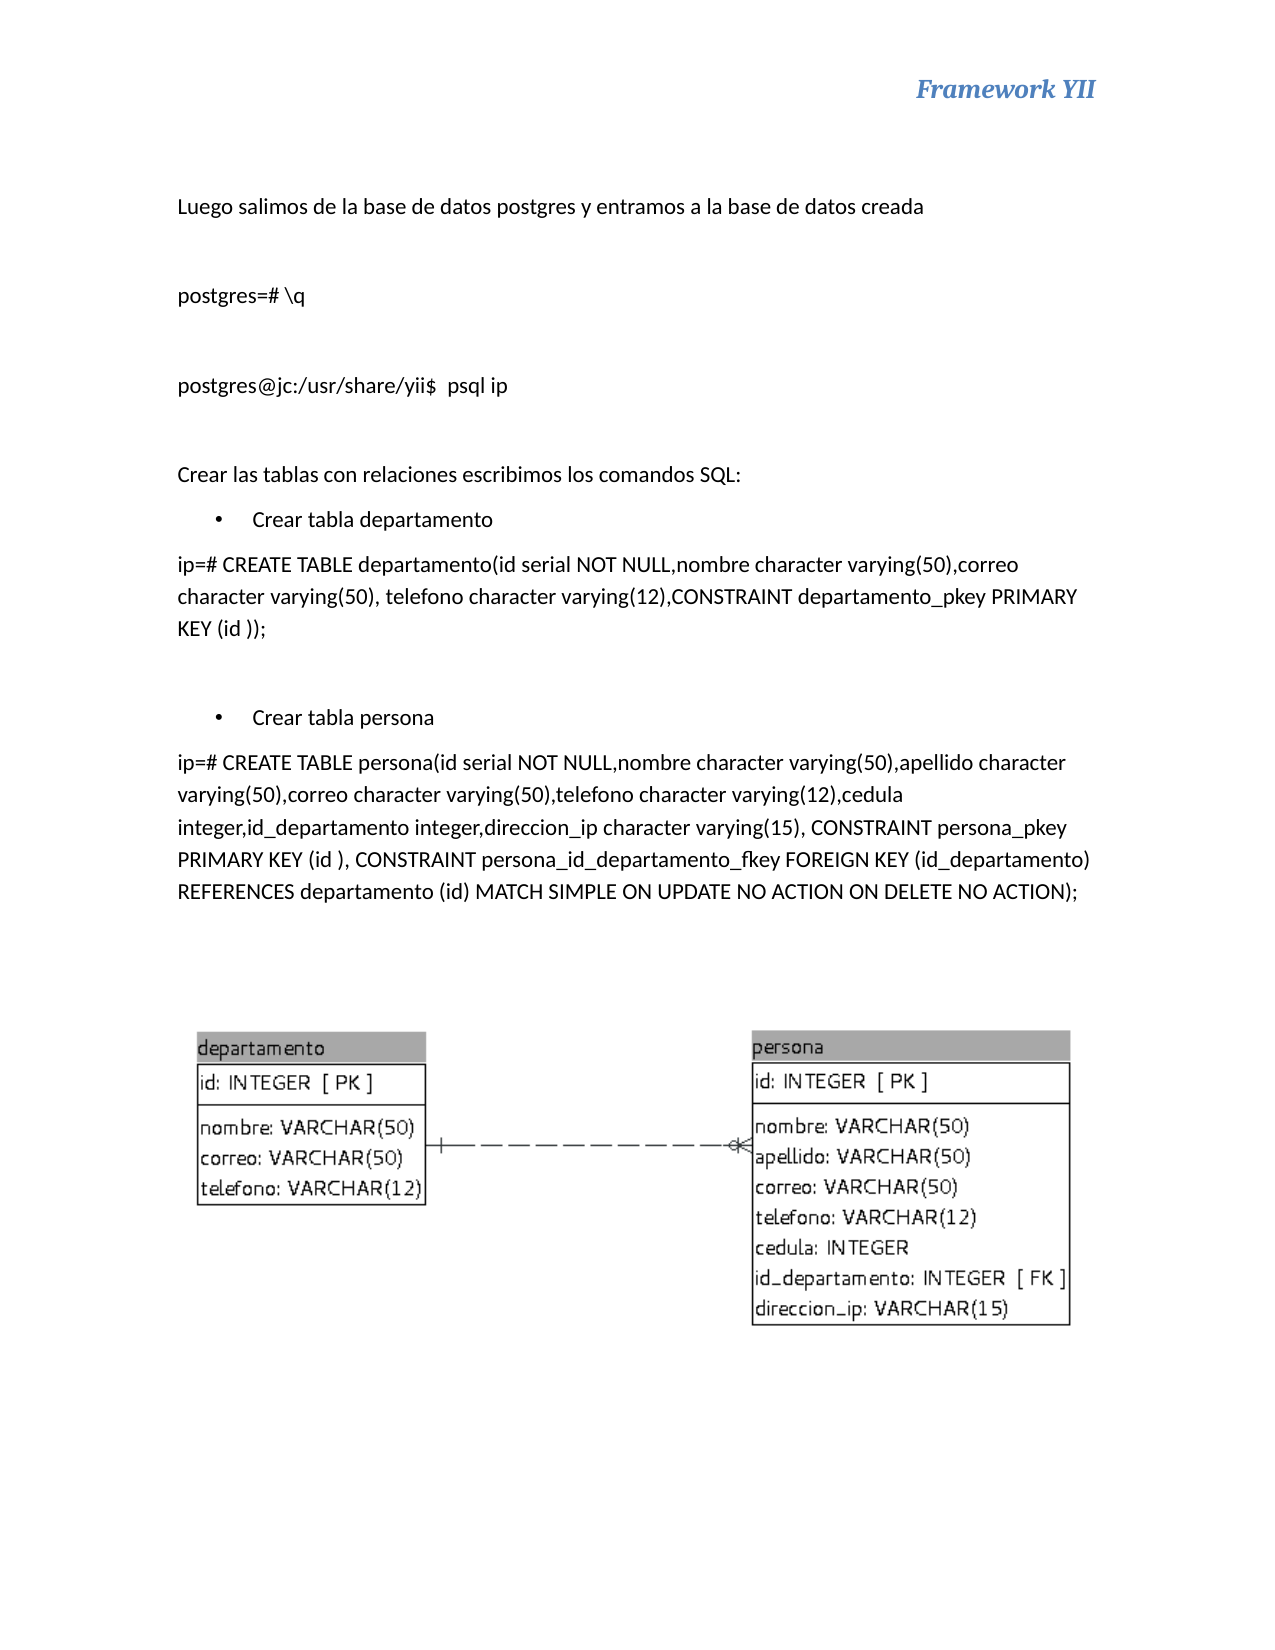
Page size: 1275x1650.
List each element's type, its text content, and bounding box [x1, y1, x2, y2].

text ip=# CREATE TABLE departamento(id serial NOT NULL,nombre character varying(50),correo character varying(50), telefono character varying(12),CONSTRAINT departamento_pkey PRIMARY KEY (id )); [177, 550, 1098, 642]
text postgres=# \q [177, 282, 1098, 310]
list Crear tabla persona [215, 703, 1098, 732]
text ip=# CREATE TABLE persona(id serial NOT NULL,nombre character varying(50),apellido character varying(50),correo character varying(50),telefono character varying(12),cedula integer,id_departamento integer,direccion_ip character varying(15), CONSTRAINT persona_pkey PRIMARY KEY (id ), CONSTRAINT persona_id_departamento_fkey FOREIGN KEY (id_departamento) REFERENCES departamento (id) MATCH SIMPLE ON UPDATE NO ACTION ON DELETE NO ACTION); [177, 748, 1098, 905]
picture [177, 1007, 1098, 1346]
text Luego salimos de la base de datos postgres y entramos a la base de datos creada [177, 192, 1098, 220]
text postgres@jc:/usr/share/yii$ psql ip [177, 371, 1098, 399]
text Crear las tablas con relaciones escribimos los comandos SQL: [177, 460, 1098, 488]
list Crear tabla departamento [215, 505, 1098, 533]
